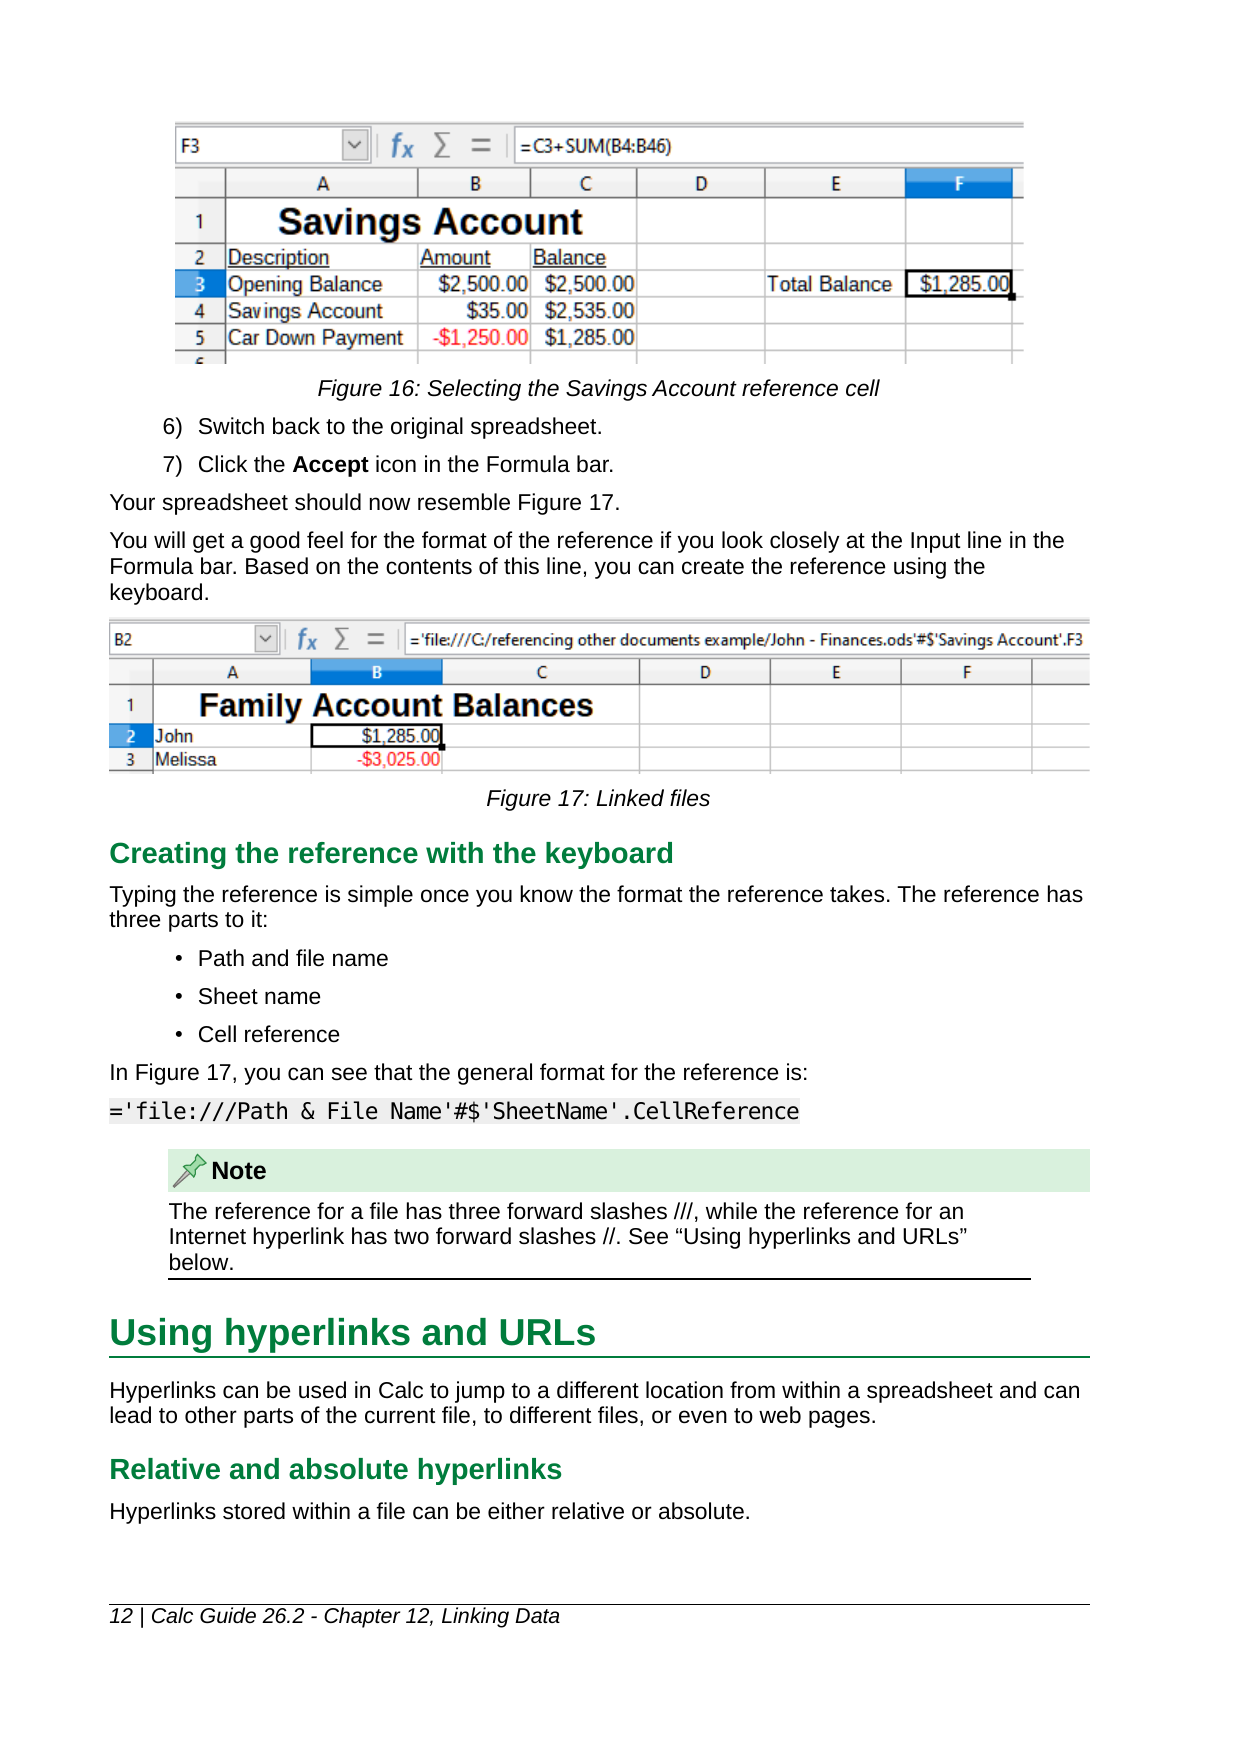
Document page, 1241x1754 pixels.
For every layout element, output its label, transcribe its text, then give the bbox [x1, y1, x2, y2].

subtitle Note [168, 1149, 1090, 1192]
text In Figure 17, you can see that the general format for the reference is: [109, 1060, 1090, 1085]
subtitle Using hyperlinks and URLs [109, 1312, 1090, 1356]
text Hyperlinks can be used in Calc to jump to a different location from within a spreadsheet and can lead to other parts of the current file, to different files, or even to web pages. [109, 1377, 1090, 1428]
list Path and file name [183, 945, 1090, 971]
text Hyperlinks stored within a file can be either relative or absolute. [109, 1498, 1090, 1524]
text The reference for a file has three forward slashes ///, while the reference for an Internet hyperlink has two forward slashes //. See “Using hyperlinks and URLs” below. [168, 1198, 1031, 1278]
text ='file:///Path & File Name'#$'SheetName'.CellReference [800, 1098, 1090, 1124]
text Figure 16: Selecting the Savings Account reference cell [175, 376, 1024, 401]
text Figure 17: Linked files [109, 786, 1090, 812]
subtitle Creating the reference with the keyboard [109, 837, 1090, 869]
list Click the Accept icon in the Formula bar. [183, 452, 1090, 477]
list Sheet name [183, 983, 1090, 1009]
subtitle Relative and absolute hyperlinks [109, 1453, 1090, 1486]
picture [109, 617, 1090, 774]
text You will get a good feel for the format of the reference if you look closely at the Input line in the Formula bar. Based on the contents of this line, you can create the reference using the keyboard. [109, 528, 1090, 605]
list Cell reference [183, 1022, 1090, 1047]
list Typing the reference is simple once you know the format the reference takes. The reference has three parts to it: [109, 882, 1090, 933]
picture [175, 121, 1024, 364]
text Your spreadsheet should now resemble Figure 17. [109, 490, 1090, 515]
list Switch back to the original spreadsheet. [183, 413, 1090, 439]
